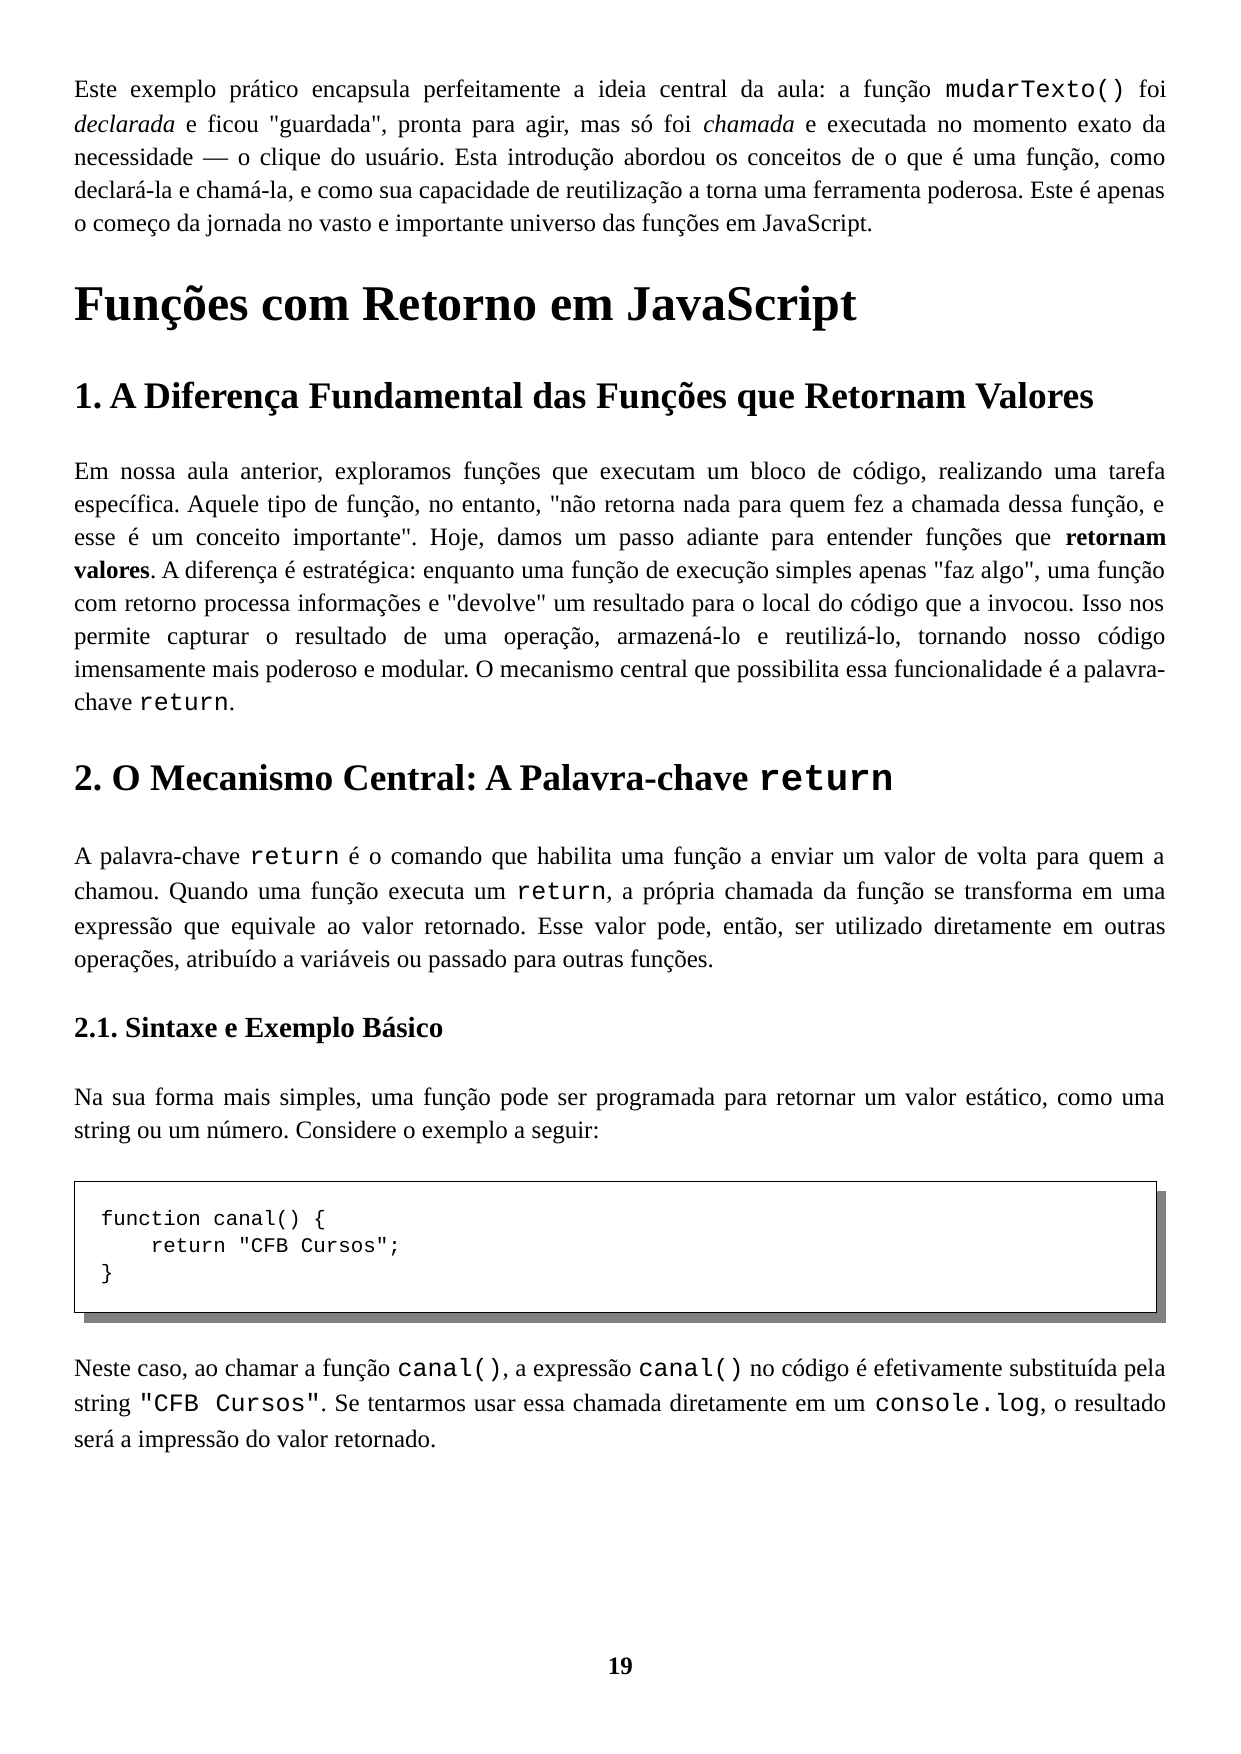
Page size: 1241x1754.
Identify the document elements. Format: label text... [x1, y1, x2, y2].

text Em nossa aula anterior, exploramos funções que executam um bloco de código, realizando uma tarefa específica. Aquele tipo de função, no entanto, "não retorna nada para quem fez a chamada dessa função, e esse é um conceito importante". Hoje, damos um passo adiante para entender funções que retornam valores. A diferença é estratégica: enquanto uma função de execução simples apenas "faz algo", uma função com retorno processa informações e "devolve" um resultado para o local do código que a invocou. Isso nos permite capturar o resultado de uma operação, armazená-lo e reutilizá-lo, tornando nosso código imensamente mais poderoso e modular. O mecanismo central que possibilita essa funcionalidade é a palavra-chave return. [74, 456, 1166, 718]
subtitle 1. A Diferença Fundamental das Funções que Retornam Valores [74, 373, 1166, 416]
text function canal() { [75, 1182, 1156, 1208]
subtitle 2. O Mecanismo Central: A Palavra-chave return [74, 755, 1166, 802]
text Neste caso, ao chamar a função canal(), a expressão canal() no código é efetivamente substituída pela string "CFB Cursos". Se tentarmos usar essa chamada diretamente em um console.log, o resultado será a impressão do valor retornado. [74, 1353, 1166, 1452]
subtitle 2.1. Sintaxe e Exemplo Básico [74, 1010, 1166, 1044]
subtitle Funções com Retorno em JavaScript [74, 274, 1166, 332]
text } [75, 1235, 1156, 1312]
text Este exemplo prático encapsula perfeitamente a ideia central da aula: a função mudarTexto() foi declarada e ficou "guardada", pronta para agir, mas só foi chamada e executada no momento exato da necessidade — o clique do usuário. Esta introdução abordou os conceitos de o que é uma função, como declará-la e chamá-la, e como sua capacidade de reutilização a torna uma ferramenta poderosa. Este é apenas o começo da jornada no vasto e importante universo das funções em JavaScript. [74, 74, 1166, 237]
text Na sua forma mais simples, uma função pode ser programada para retornar um valor estático, como uma string ou um número. Considere o exemplo a seguir: [74, 1082, 1166, 1144]
text return "CFB Cursos"; [75, 1208, 1156, 1235]
text A palavra-chave return é o comando que habilita uma função a enviar um valor de volta para quem a chamou. Quando uma função executa um return, a própria chamada da função se transforma em uma expressão que equivale ao valor retornado. Esse valor pode, então, ser utilizado diretamente em outras operações, atribuído a variáveis ou passado para outras funções. [74, 841, 1166, 973]
